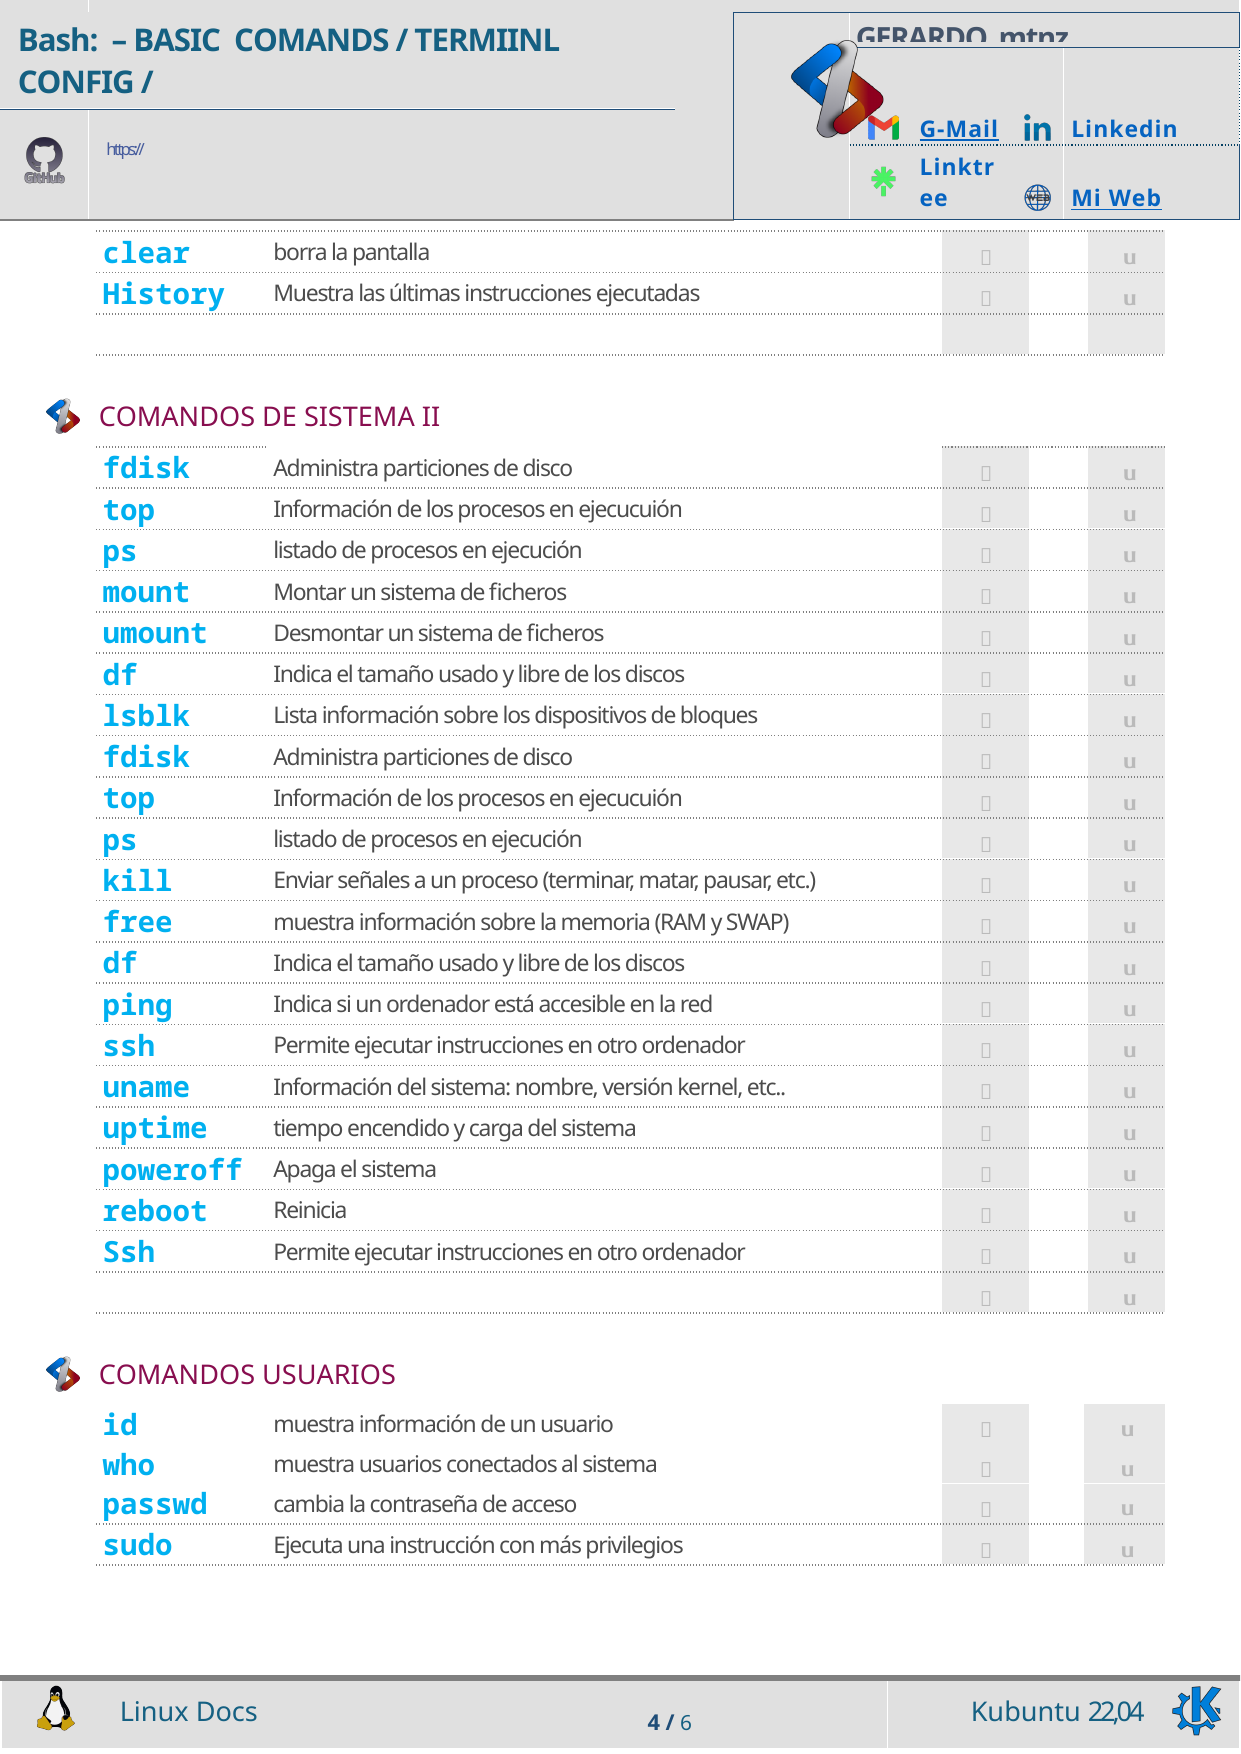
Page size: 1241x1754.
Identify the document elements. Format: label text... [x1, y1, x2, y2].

table_cell  [1088, 982, 1165, 1023]
table_cell  [1088, 1065, 1165, 1106]
table_cell clear [96, 230, 267, 272]
table_cell lsblk [96, 694, 267, 735]
table_cell  [942, 230, 1029, 272]
table_cell  [942, 776, 1029, 817]
table_cell  [1088, 941, 1165, 982]
table_cell ssh [96, 1024, 267, 1065]
table_cell History [96, 272, 267, 313]
table_cell who [96, 1444, 267, 1483]
table_cell listado de procesos en ejecución [267, 817, 942, 858]
table_cell fdisk [96, 735, 267, 776]
table_cell  [942, 272, 1029, 313]
table_cell  [942, 817, 1029, 858]
table_header  [942, 1404, 1029, 1444]
table_cell [1030, 982, 1088, 1023]
table_cell Desmontar un sistema de ficheros [267, 611, 942, 652]
table_cell listado de procesos en ejecución [267, 529, 942, 570]
table_cell  [1088, 859, 1165, 900]
table_cell uname [96, 1065, 267, 1106]
table_cell [1030, 1444, 1084, 1483]
table_cell [1030, 1271, 1088, 1312]
table_cell  [1088, 817, 1165, 858]
table_cell  [942, 859, 1029, 900]
picture [1170, 1684, 1223, 1737]
table_cell  [942, 487, 1029, 528]
table_cell  [942, 900, 1029, 941]
table_cell [1030, 570, 1088, 611]
table_cell  [1088, 652, 1165, 693]
table_cell  [1088, 776, 1165, 817]
table_cell Enviar señales a un proceso (terminar, matar, pausar, etc.) [267, 859, 942, 900]
table_cell  [942, 529, 1029, 570]
table_cell  [1088, 1147, 1165, 1188]
table_cell  [1088, 1024, 1165, 1065]
table_cell  [1088, 230, 1165, 272]
table_cell Información de los procesos en ejecucuión [267, 487, 942, 528]
table_cell Ejecuta una instrucción con más privilegios [267, 1523, 942, 1564]
table_cell ping [96, 982, 267, 1023]
table_cell umount [96, 611, 267, 652]
table_cell poweroff [96, 1147, 267, 1188]
table_cell [1030, 1065, 1088, 1106]
table_cell  [1088, 487, 1165, 528]
table_cell  [1088, 570, 1165, 611]
table_cell  [942, 1230, 1029, 1271]
table_cell [1030, 776, 1088, 817]
table_header fdisk [96, 446, 267, 487]
table_cell [1030, 313, 1088, 354]
table_cell [1030, 1147, 1088, 1188]
table_cell ps [96, 817, 267, 858]
subtitle COMANDOS USUARIOS [45, 1355, 1240, 1393]
table_cell [1030, 941, 1088, 982]
table_cell [1030, 900, 1088, 941]
table_cell top [96, 487, 267, 528]
table_cell [1088, 313, 1165, 354]
table_cell  [1088, 1189, 1165, 1230]
table_cell  [942, 1444, 1029, 1483]
table_cell sudo [96, 1523, 267, 1564]
table_cell free [96, 900, 267, 941]
table_cell Información de los procesos en ejecucuión [267, 776, 942, 817]
table_cell Lista información sobre los dispositivos de bloques [267, 694, 942, 735]
table_cell df [96, 941, 267, 982]
picture [781, 34, 900, 144]
table_cell reboot [96, 1189, 267, 1230]
table_cell [1030, 735, 1088, 776]
table_cell Muestra las últimas instrucciones ejecutadas [267, 272, 942, 313]
subtitle COMANDOS DE SISTEMA II [45, 397, 1240, 434]
table_cell [1030, 694, 1088, 735]
table_cell [1030, 859, 1088, 900]
table_cell passwd [96, 1484, 267, 1523]
table_cell [1030, 611, 1088, 652]
picture [46, 1356, 80, 1392]
table_cell  [1084, 1523, 1165, 1564]
table_header muestra información de un usuario [267, 1404, 942, 1444]
table_cell uptime [96, 1106, 267, 1147]
table_header id [96, 1404, 267, 1444]
table_cell borra la pantalla [267, 230, 942, 272]
picture [30, 1684, 80, 1734]
table_cell top [96, 776, 267, 817]
picture [868, 166, 899, 197]
table_cell [96, 313, 267, 354]
picture [16, 132, 73, 188]
table_cell  [942, 1523, 1029, 1564]
table_cell  [1088, 1230, 1165, 1271]
table_cell  [1084, 1444, 1165, 1483]
table_cell  [942, 735, 1029, 776]
table_cell  [1088, 1106, 1165, 1147]
table_cell [267, 313, 942, 354]
table_cell [1030, 272, 1088, 313]
table_cell Indica el tamaño usado y libre de los discos [267, 941, 942, 982]
table_cell  [942, 1147, 1029, 1188]
table_cell muestra usuarios conectados al sistema [267, 1444, 942, 1483]
table_cell [1030, 1189, 1088, 1230]
table_cell Indica el tamaño usado y libre de los discos [267, 652, 942, 693]
table_header  [1088, 446, 1165, 487]
table_cell Administra particiones de disco [267, 735, 942, 776]
table_cell [1030, 1024, 1088, 1065]
table_cell Indica si un ordenador está accesible en la red [267, 982, 942, 1023]
table_cell kill [96, 859, 267, 900]
table_cell [1030, 1106, 1088, 1147]
table_cell  [942, 1271, 1029, 1312]
table_header  [1084, 1404, 1165, 1444]
table_cell  [1088, 611, 1165, 652]
table_cell  [1088, 529, 1165, 570]
table_cell [1030, 1484, 1084, 1523]
table_cell  [1088, 900, 1165, 941]
table_cell [1030, 487, 1088, 528]
table_cell  [1088, 1271, 1165, 1312]
table_cell  [1088, 735, 1165, 776]
table_cell [1030, 652, 1088, 693]
picture [46, 398, 80, 434]
table_header [1030, 1404, 1084, 1444]
picture [1021, 111, 1054, 144]
table_cell  [1088, 694, 1165, 735]
table_cell  [942, 570, 1029, 611]
table_cell  [942, 1024, 1029, 1065]
table_cell [267, 1271, 942, 1312]
table_cell  [942, 982, 1029, 1023]
table_cell [96, 1271, 267, 1312]
table_cell [1030, 1230, 1088, 1271]
table_cell Información del sistema: nombre, versión kernel, etc.. [267, 1065, 942, 1106]
table_cell Apaga el sistema [267, 1147, 942, 1188]
table_cell [942, 313, 1029, 354]
table_cell  [1084, 1484, 1165, 1523]
table_cell  [942, 1189, 1029, 1230]
table_cell tiempo encendido y carga del sistema [267, 1106, 942, 1147]
table_cell [1030, 529, 1088, 570]
table_cell  [942, 1484, 1029, 1523]
table_header  [942, 446, 1029, 487]
table_cell  [942, 652, 1029, 693]
table_cell mount [96, 570, 267, 611]
table_cell  [942, 611, 1029, 652]
table_cell Reinicia [267, 1189, 942, 1230]
table_cell  [942, 941, 1029, 982]
table_cell muestra información sobre la memoria (RAM y SWAP) [267, 900, 942, 941]
table_cell  [942, 694, 1029, 735]
table_cell Permite ejecutar instrucciones en otro ordenador [267, 1230, 942, 1271]
table_cell [1030, 230, 1088, 272]
table_cell Permite ejecutar instrucciones en otro ordenador [267, 1024, 942, 1065]
table_cell [1030, 1523, 1084, 1564]
table_cell df [96, 652, 267, 693]
picture [1021, 181, 1054, 214]
table_cell  [942, 1065, 1029, 1106]
table_cell cambia la contraseña de acceso [267, 1484, 942, 1523]
table_header Administra particiones de disco [267, 446, 942, 487]
table_cell [1030, 817, 1088, 858]
table_cell Montar un sistema de ficheros [267, 570, 942, 611]
table_cell Ssh [96, 1230, 267, 1271]
table_cell  [1088, 272, 1165, 313]
table_cell ps [96, 529, 267, 570]
table_cell  [942, 1106, 1029, 1147]
table_header [1030, 446, 1088, 487]
